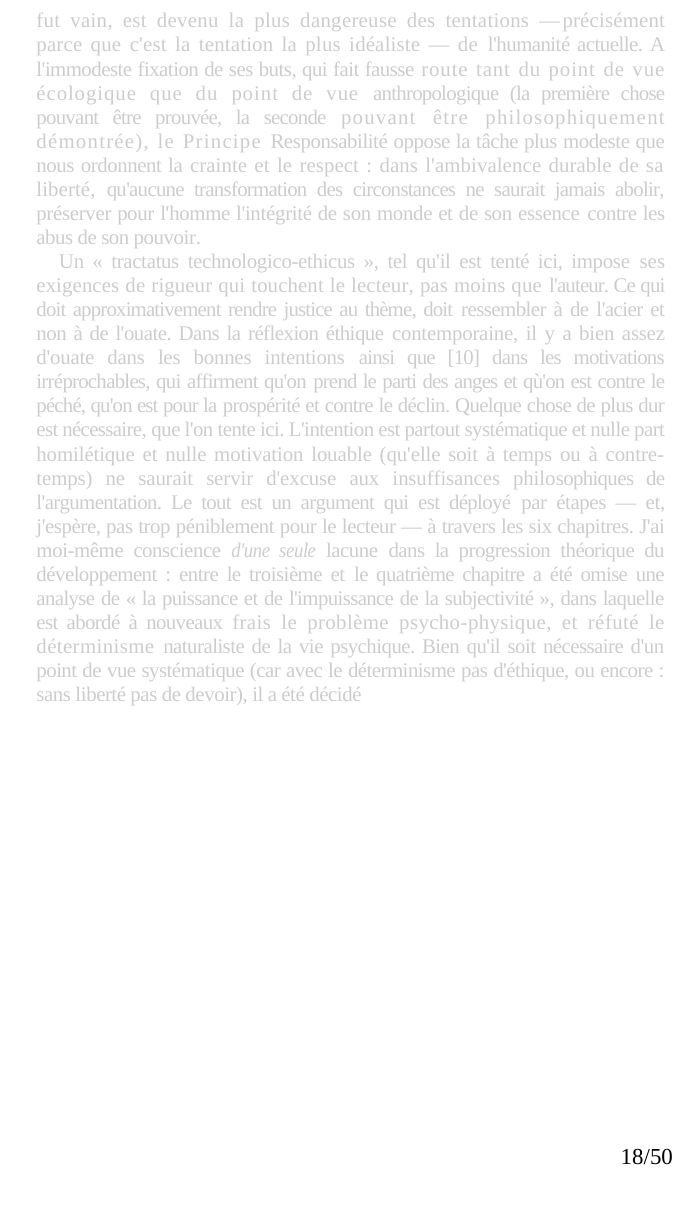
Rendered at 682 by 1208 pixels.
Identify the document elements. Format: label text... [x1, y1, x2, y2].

text Un « tractatus technologico-ethicus », tel qu'il est tenté ici, impose ses exigences de rigueur qui touchent le lecteur, pas moins que l'auteur. Ce qui doit approximativement rendre justice au thème, doit ressembler à de l'acier et non à de l'ouate. Dans la réflexion éthique contemporaine, il y a bien assez d'ouate dans les bonnes intentions ainsi que [10] dans les motivations irréprochables, qui affirment qu'on prend le parti des anges et qù'on est contre le péché, qu'on est pour la prospérité et contre le déclin. Quelque chose de plus dur est nécessaire, que l'on tente ici. L'intention est partout systématique et nulle part homilétique et nulle motivation louable (qu'elle soit à temps ou à contre-temps) ne saurait servir d'excuse aux insuffisances philosophiques de l'argumentation. Le tout est un argument qui est déployé par étapes — et, j'espère, pas trop péniblement pour le lecteur — à travers les six chapitres. J'ai moi-même conscience d'une seule lacune dans la progression théorique du développement : entre le troisième et le quatrième chapitre a été omise une analyse de « la puissance et de l'impuissance de la subjectivité », dans laquelle est abordé à nouveaux frais le problème psycho-physique, et réfuté le déterminisme naturaliste de la vie psychique. Bien qu'il soit nécessaire d'un point de vue systématique (car avec le déterminisme pas d'éthique, ou encore : sans liberté pas de devoir), il a été décidé [36, 249, 665, 706]
text fut vain, est devenu la plus dangereuse des tentations —précisément parce que c'est la tentation la plus idéaliste — de l'humanité actuelle. A l'immodeste fixation de ses buts, qui fait fausse route tant du point de vue écologique que du point de vue anthropologique (la première chose pouvant être prouvée, la seconde pouvant être philosophiquement démontrée), le Principe Responsabilité oppose la tâche plus modeste que nous ordonnent la crainte et le respect : dans l'ambivalence durable de sa liberté, qu'aucune transformation des circonstances ne saurait jamais abolir, préserver pour l'homme l'intégrité de son monde et de son essence contre les abus de son pouvoir. [36, 8, 665, 249]
